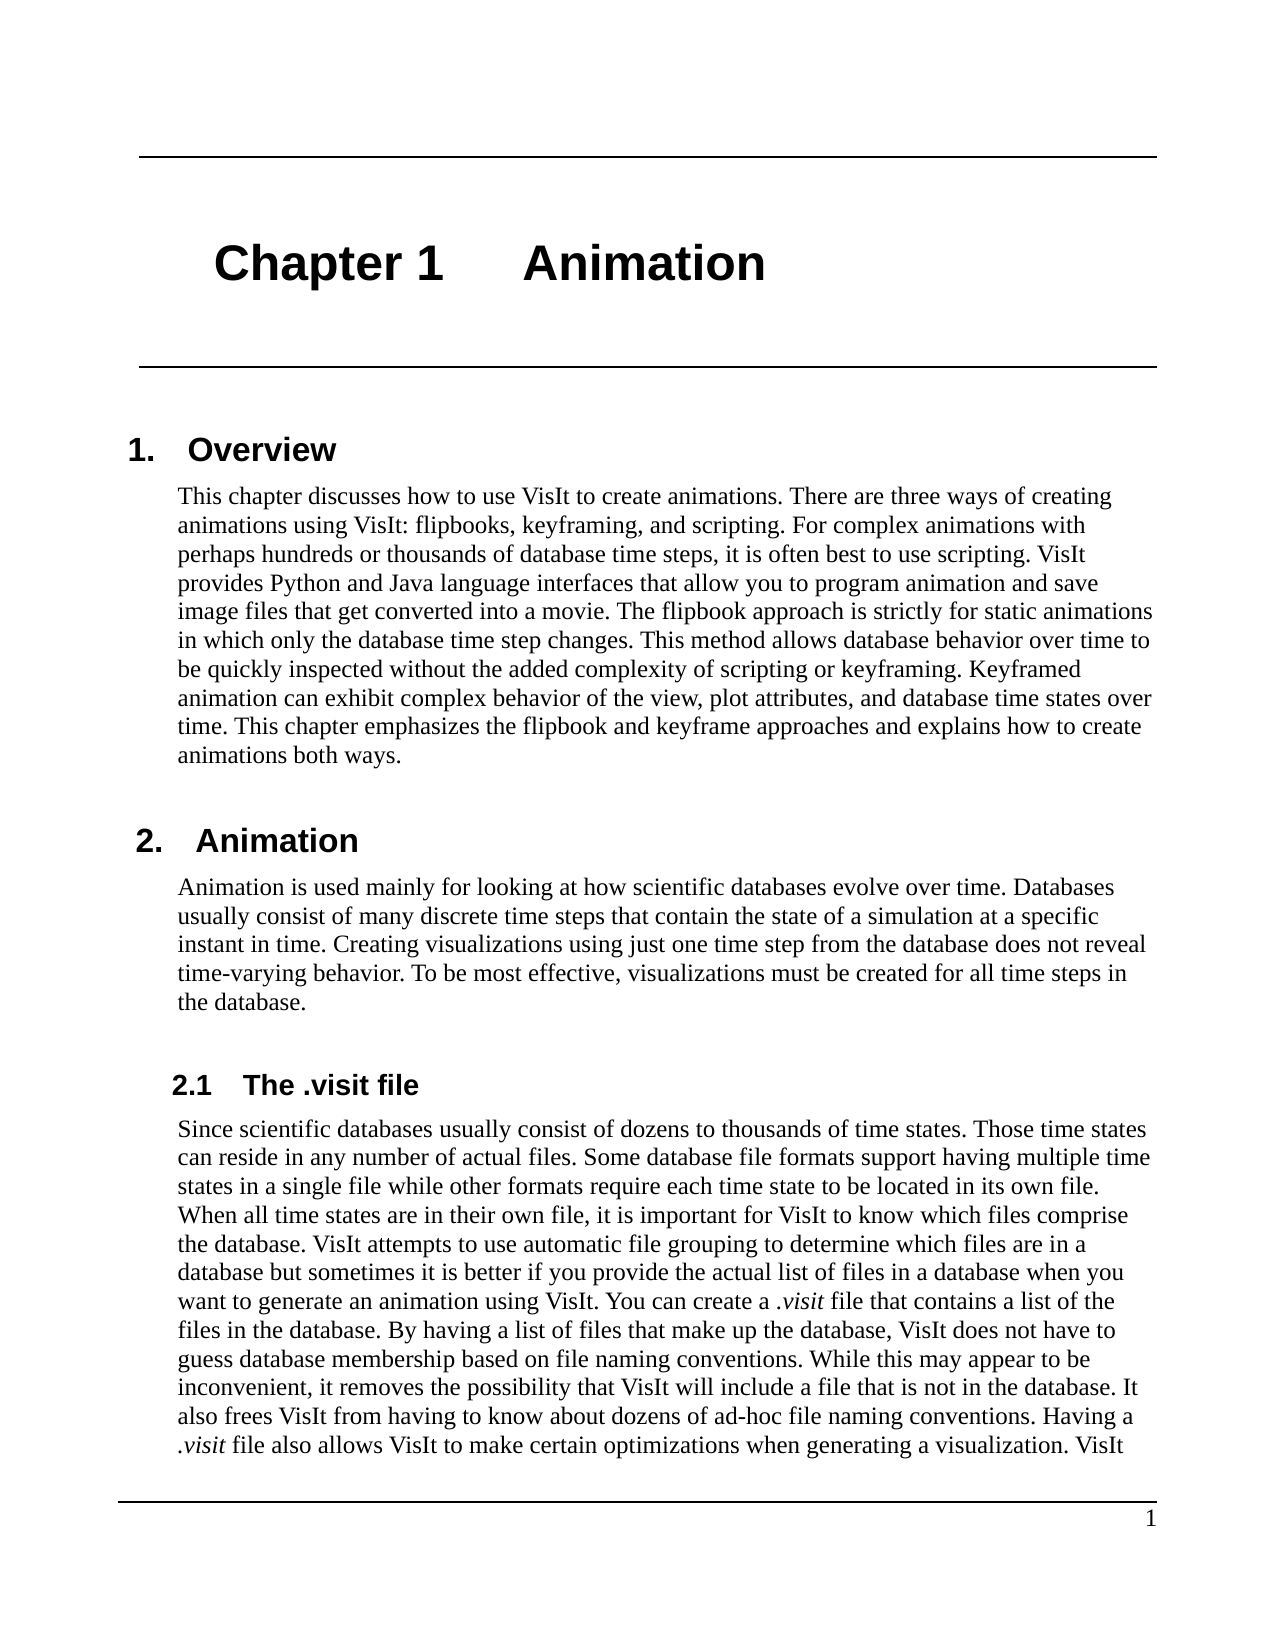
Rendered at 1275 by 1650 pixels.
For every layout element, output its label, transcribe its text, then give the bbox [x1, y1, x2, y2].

text This chapter discusses how to use VisIt to create animations. There are three ways of creating animations using VisIt: flipbooks, keyframing, and scripting. For complex animations with perhaps hundreds or thousands of database time steps, it is often best to use scripting. VisIt provides Python and Java language interfaces that allow you to program animation and save image files that get converted into a movie. The flipbook approach is strictly for static animations in which only the database time step changes. This method allows database behavior over time to be quickly inspected without the added complexity of scripting or keyframing. Keyframed animation can exhibit complex behavior of the view, plot attributes, and database time states over time. This chapter emphasizes the flipbook and keyframe approaches and explains how to create animations both ways. [177, 481, 1157, 769]
text Animation is used mainly for looking at how scientific databases evolve over time. Databases usually consist of many discrete time steps that contain the state of a simulation at a specific instant in time. Creating visualizations using just one time step from the database does not reveal time-varying behavior. To be most effective, visualizations must be created for all time steps in the database. [177, 872, 1157, 1016]
title Animation [138, 157, 1157, 368]
text Since scientific databases usually consist of dozens to thousands of time states. Those time states can reside in any number of actual files. Some database file formats support having multiple time states in a single file while other formats require each time state to be located in its own file. When all time states are in their own file, it is important for VisIt to know which files comprise the database. VisIt attempts to use automatic file grouping to determine which files are in a database but sometimes it is better if you provide the actual list of files in a database when you want to generate an animation using VisIt. You can create a .visit file that contains a list of the files in the database. By having a list of files that make up the database, VisIt does not have to guess database membership based on file naming conventions. While this may appear to be inconvenient, it removes the possibility that VisIt will include a file that is not in the database. It also frees VisIt from having to know about dozens of ad-hoc file naming conventions. Having a .visit file also allows VisIt to make certain optimizations when generating a visualization. VisIt [177, 1114, 1157, 1459]
subtitle Overview [118, 430, 1157, 469]
subtitle The .visit file [163, 1068, 1157, 1101]
subtitle Animation [126, 821, 1157, 859]
